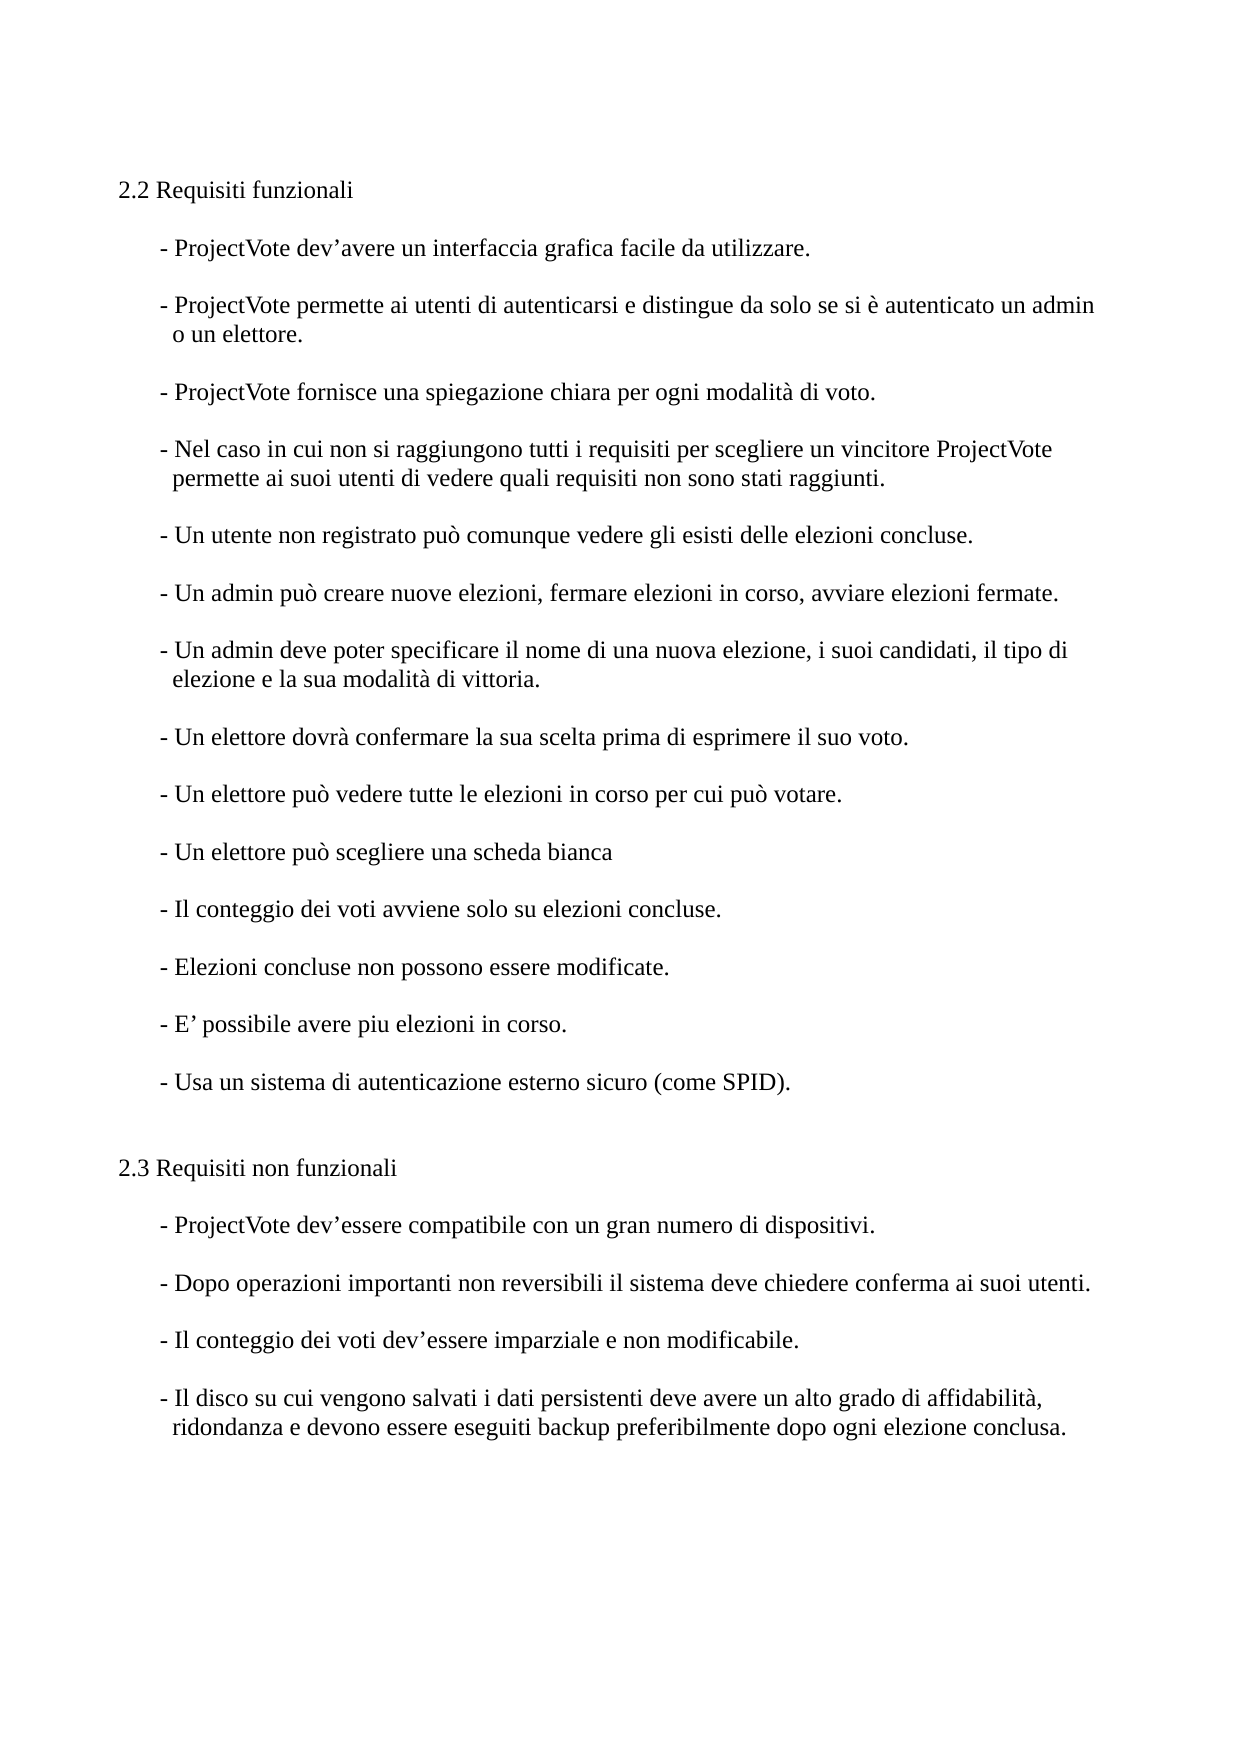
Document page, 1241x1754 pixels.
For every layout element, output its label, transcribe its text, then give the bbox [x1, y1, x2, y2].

text - Un utente non registrato può comunque vedere gli esisti delle elezioni concluse. [118, 521, 1122, 549]
text - Elezioni concluse non possono essere modificate. [118, 952, 1122, 981]
text - ProjectVote dev’avere un interfaccia grafica facile da utilizzare. [118, 233, 1122, 262]
text - E’ possibile avere piu elezioni in corso. [118, 1009, 1122, 1038]
text - Il conteggio dei voti dev’essere imparziale e non modificabile. [118, 1326, 1122, 1354]
text - Un admin deve poter specificare il nome di una nuova elezione, i suoi candidati, il tipo di [118, 636, 1122, 664]
text - Un elettore può vedere tutte le elezioni in corso per cui può votare. [118, 779, 1122, 808]
text o un elettore. [118, 319, 1122, 348]
text - Usa un sistema di autenticazione esterno sicuro (come SPID). [118, 1067, 1122, 1096]
text permette ai suoi utenti di vedere quali requisiti non sono stati raggiunti. [118, 463, 1122, 492]
text 2.2 Requisiti funzionali [118, 176, 1122, 204]
text - ProjectVote dev’essere compatibile con un gran numero di dispositivi. [118, 1211, 1122, 1239]
text - Un elettore può scegliere una scheda bianca [118, 837, 1122, 866]
text - Un admin può creare nuove elezioni, fermare elezioni in corso, avviare elezioni fermate. [118, 578, 1122, 607]
text - Nel caso in cui non si raggiungono tutti i requisiti per scegliere un vincitore ProjectVote [118, 434, 1122, 463]
text - Il disco su cui vengono salvati i dati persistenti deve avere un alto grado di affidabilità, [118, 1383, 1122, 1412]
text - ProjectVote fornisce una spiegazione chiara per ogni modalità di voto. [118, 377, 1122, 406]
text 2.3 Requisiti non funzionali [118, 1153, 1122, 1182]
text - Il conteggio dei voti avviene solo su elezioni concluse. [118, 894, 1122, 923]
text ridondanza e devono essere eseguiti backup preferibilmente dopo ogni elezione conclusa. [118, 1412, 1122, 1441]
text - ProjectVote permette ai utenti di autenticarsi e distingue da solo se si è autenticato un admin [118, 291, 1122, 319]
text - Un elettore dovrà confermare la sua scelta prima di esprimere il suo voto. [118, 722, 1122, 751]
text elezione e la sua modalità di vittoria. [118, 664, 1122, 693]
text - Dopo operazioni importanti non reversibili il sistema deve chiedere conferma ai suoi utenti. [118, 1268, 1122, 1297]
